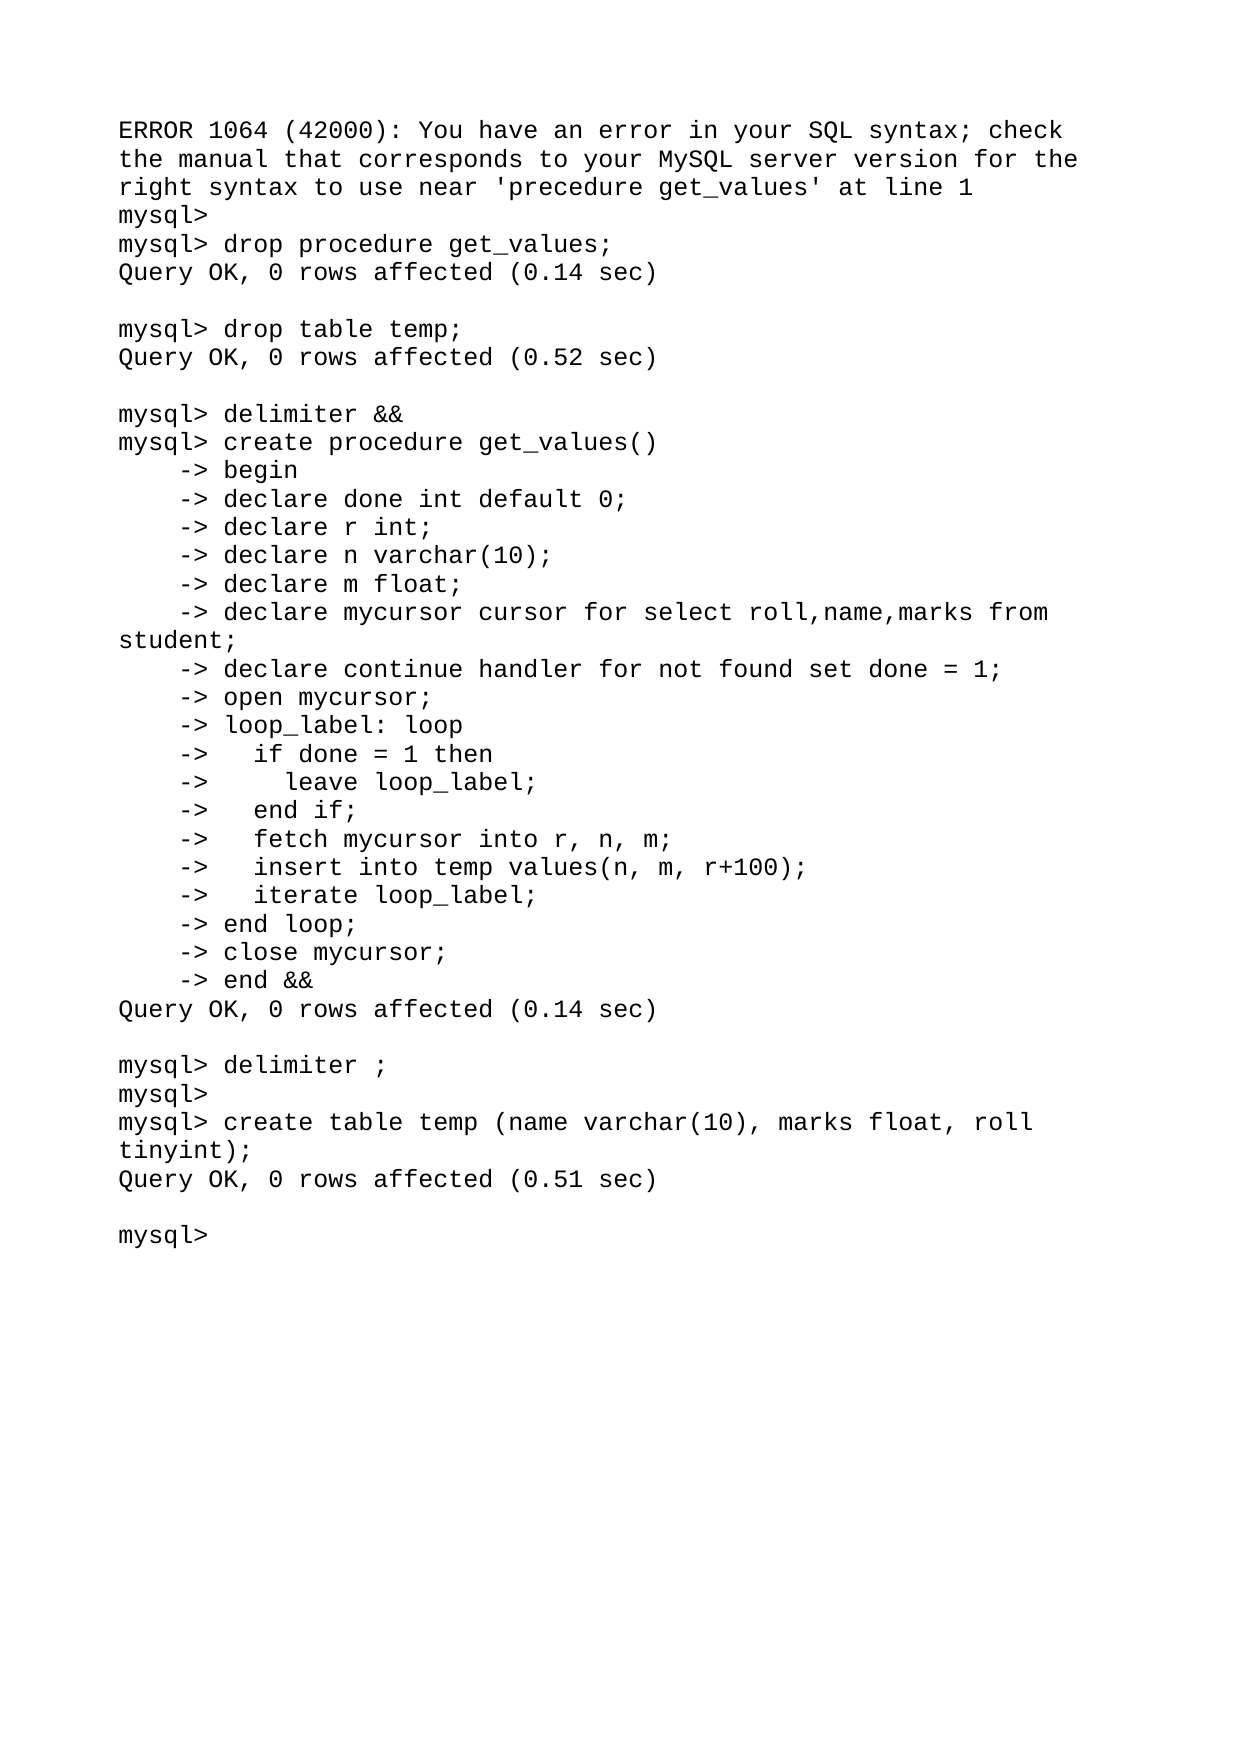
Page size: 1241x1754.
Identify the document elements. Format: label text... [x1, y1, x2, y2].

text -> end loop; [118, 911, 1122, 940]
text mysql> delimiter && [118, 401, 1122, 430]
text -> declare n varchar(10); [118, 543, 1122, 571]
text mysql> [118, 1081, 1122, 1110]
text -> leave loop_label; [118, 770, 1122, 798]
text -> end && [118, 968, 1122, 996]
text -> declare done int default 0; [118, 486, 1122, 515]
text -> declare continue handler for not found set done = 1; [118, 656, 1122, 685]
text Query OK, 0 rows affected (0.52 sec) [118, 345, 1122, 373]
text -> begin [118, 458, 1122, 486]
text Query OK, 0 rows affected (0.14 sec) [118, 996, 1122, 1025]
text Query OK, 0 rows affected (0.14 sec) [118, 260, 1122, 288]
text -> declare m float; [118, 571, 1122, 600]
text mysql> create procedure get_values() [118, 430, 1122, 458]
text mysql> [118, 203, 1122, 231]
text mysql> delimiter ; [118, 1053, 1122, 1081]
text Query OK, 0 rows affected (0.51 sec) [118, 1166, 1122, 1195]
text mysql> create table temp (name varchar(10), marks float, roll tinyint); [118, 1110, 1122, 1166]
text -> loop_label: loop [118, 713, 1122, 741]
text mysql> drop table temp; [118, 316, 1122, 345]
text -> open mycursor; [118, 685, 1122, 713]
text -> declare r int; [118, 515, 1122, 543]
text -> insert into temp values(n, m, r+100); [118, 855, 1122, 883]
text -> end if; [118, 798, 1122, 826]
text mysql> drop procedure get_values; [118, 231, 1122, 260]
text -> declare mycursor cursor for select roll,name,marks from student; [118, 600, 1122, 656]
text -> close mycursor; [118, 940, 1122, 968]
text -> iterate loop_label; [118, 883, 1122, 911]
text -> fetch mycursor into r, n, m; [118, 826, 1122, 855]
text ERROR 1064 (42000): You have an error in your SQL syntax; check the manual that corresponds to your MySQL server version for the right syntax to use near 'precedure get_values' at line 1 [118, 118, 1122, 203]
text mysql> [118, 1223, 1122, 1251]
text -> if done = 1 then [118, 741, 1122, 770]
